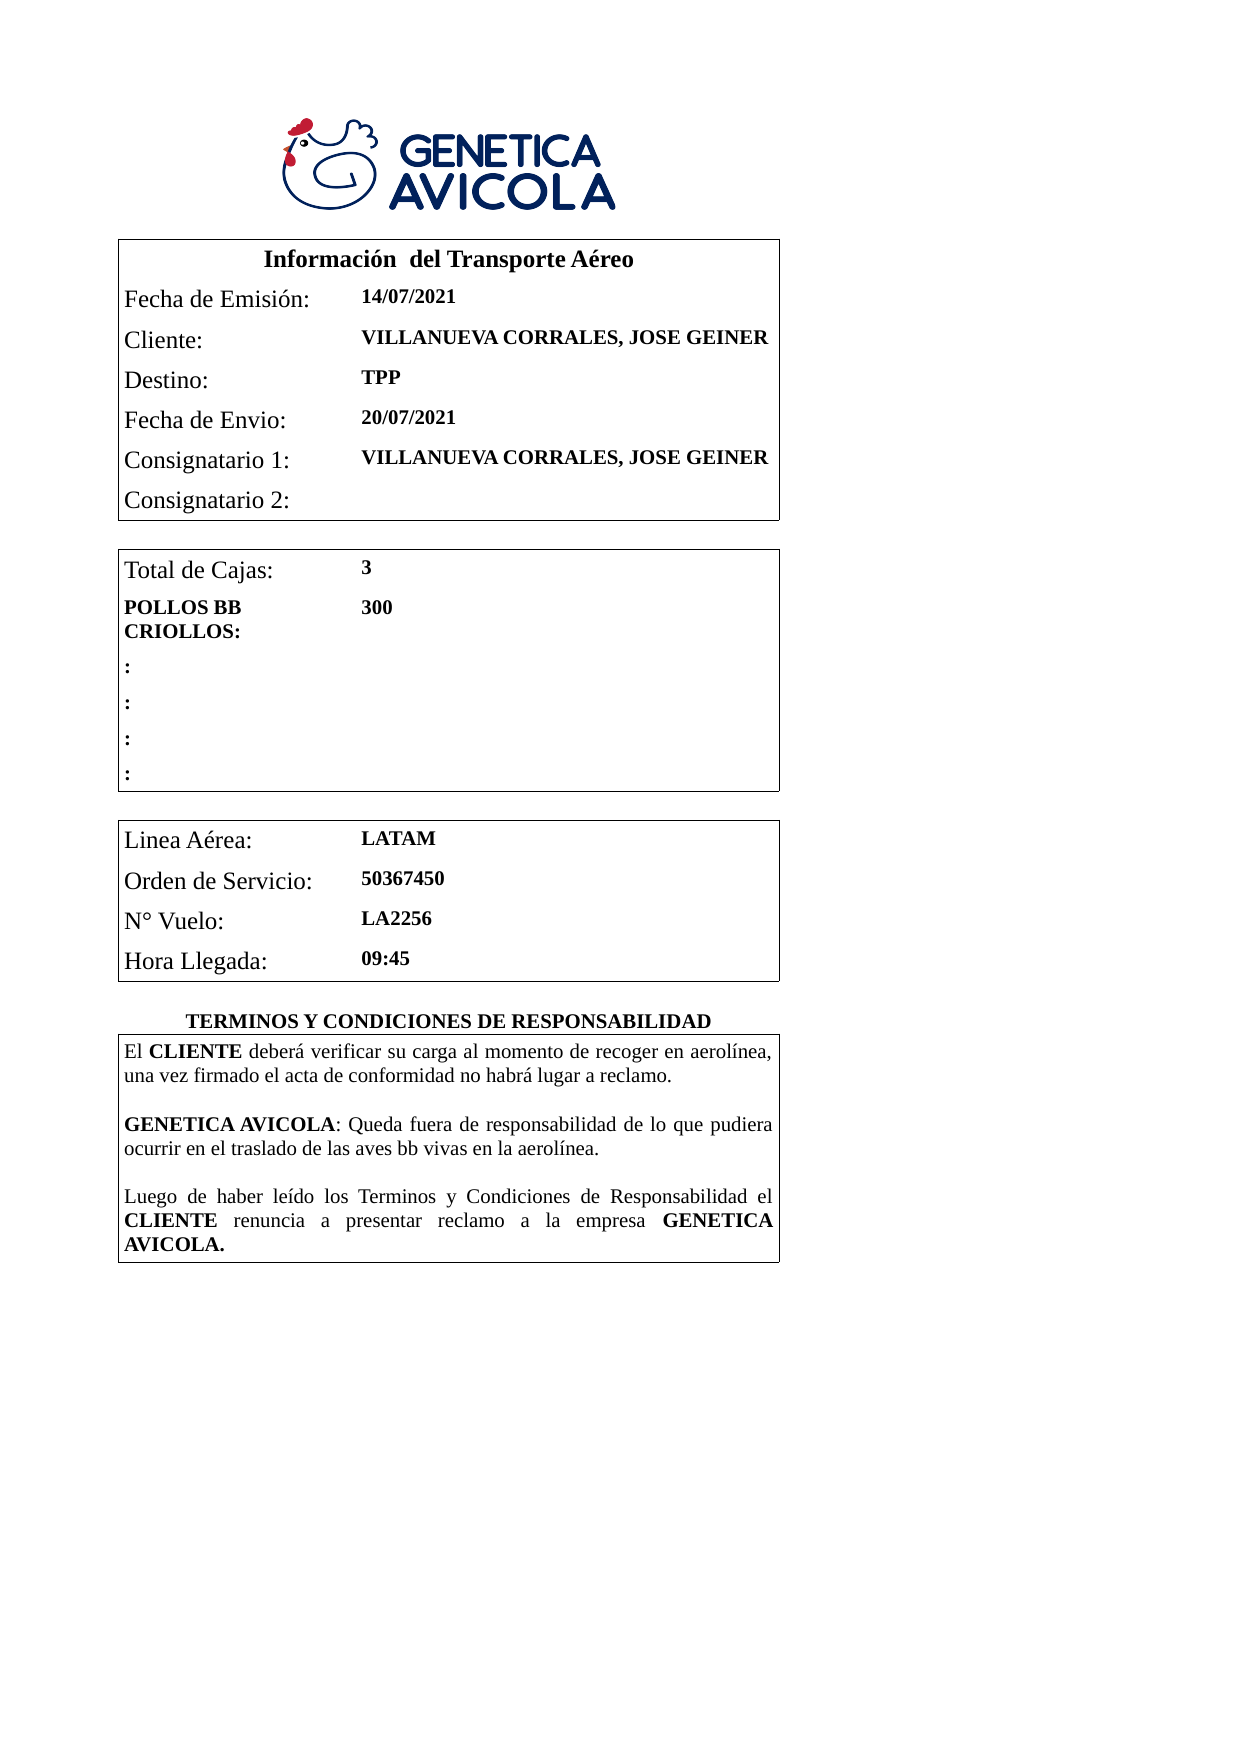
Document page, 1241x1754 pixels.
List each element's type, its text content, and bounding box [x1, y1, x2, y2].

table_cell 3 [356, 550, 779, 589]
table_cell Linea Aérea: [119, 821, 356, 860]
table_header Información del Transporte Aéreo [119, 240, 779, 279]
table_cell LATAM [356, 821, 779, 860]
table_cell 14/07/2021 [356, 279, 779, 319]
table_cell Total de Cajas: [119, 550, 356, 589]
table_cell Destino: [119, 359, 356, 399]
table_cell Fecha de Envio: [119, 399, 356, 439]
table_cell [356, 480, 779, 520]
table_cell Orden de Servicio: [119, 860, 356, 900]
table_cell LA2256 [356, 900, 779, 940]
table_cell [118, 792, 356, 820]
table_cell N° Vuelo: [119, 900, 356, 940]
table_cell : [119, 720, 356, 755]
table_cell 09:45 [356, 940, 779, 981]
table_cell [356, 755, 779, 791]
table_cell : [119, 684, 356, 720]
table_cell TERMINOS Y CONDICIONES DE RESPONSABILIDAD [118, 982, 779, 1033]
table_cell 50367450 [356, 860, 779, 900]
table_cell [356, 684, 779, 720]
table_cell : [119, 649, 356, 684]
table_cell VILLANUEVA CORRALES, JOSE GEINER [356, 319, 779, 359]
table_cell [356, 792, 779, 820]
table_cell [356, 521, 779, 549]
table_cell Cliente: [119, 319, 356, 359]
table_cell TPP [356, 359, 779, 399]
table_cell [356, 720, 779, 755]
table_cell Consignatario 2: [119, 480, 356, 520]
table_cell 20/07/2021 [356, 399, 779, 439]
table_cell Fecha de Emisión: [119, 279, 356, 319]
table_cell El CLIENTE deberá verificar su carga al momento de recoger en aerolínea, una vez firmado el acta de conformidad no habrá lugar a reclamo. GENETICA AVICOLA: Queda fuera de responsabilidad de lo que pudiera ocurrir en el traslado de las aves bb vivas en la aerolínea. Luego de haber leído los Terminos y Condiciones de Responsabilidad el CLIENTE renuncia a presentar reclamo a la empresa GENETICA AVICOLA. [119, 1035, 779, 1262]
table_cell 300 [356, 589, 779, 649]
table_cell Consignatario 1: [119, 440, 356, 480]
table_cell VILLANUEVA CORRALES, JOSE GEINER [356, 440, 779, 480]
table_cell : [119, 755, 356, 791]
table_cell POLLOS BB CRIOLLOS: [119, 589, 356, 649]
table_cell [118, 521, 356, 549]
table_cell [356, 649, 779, 684]
table_cell Hora Llegada: [119, 940, 356, 981]
picture [282, 118, 616, 210]
